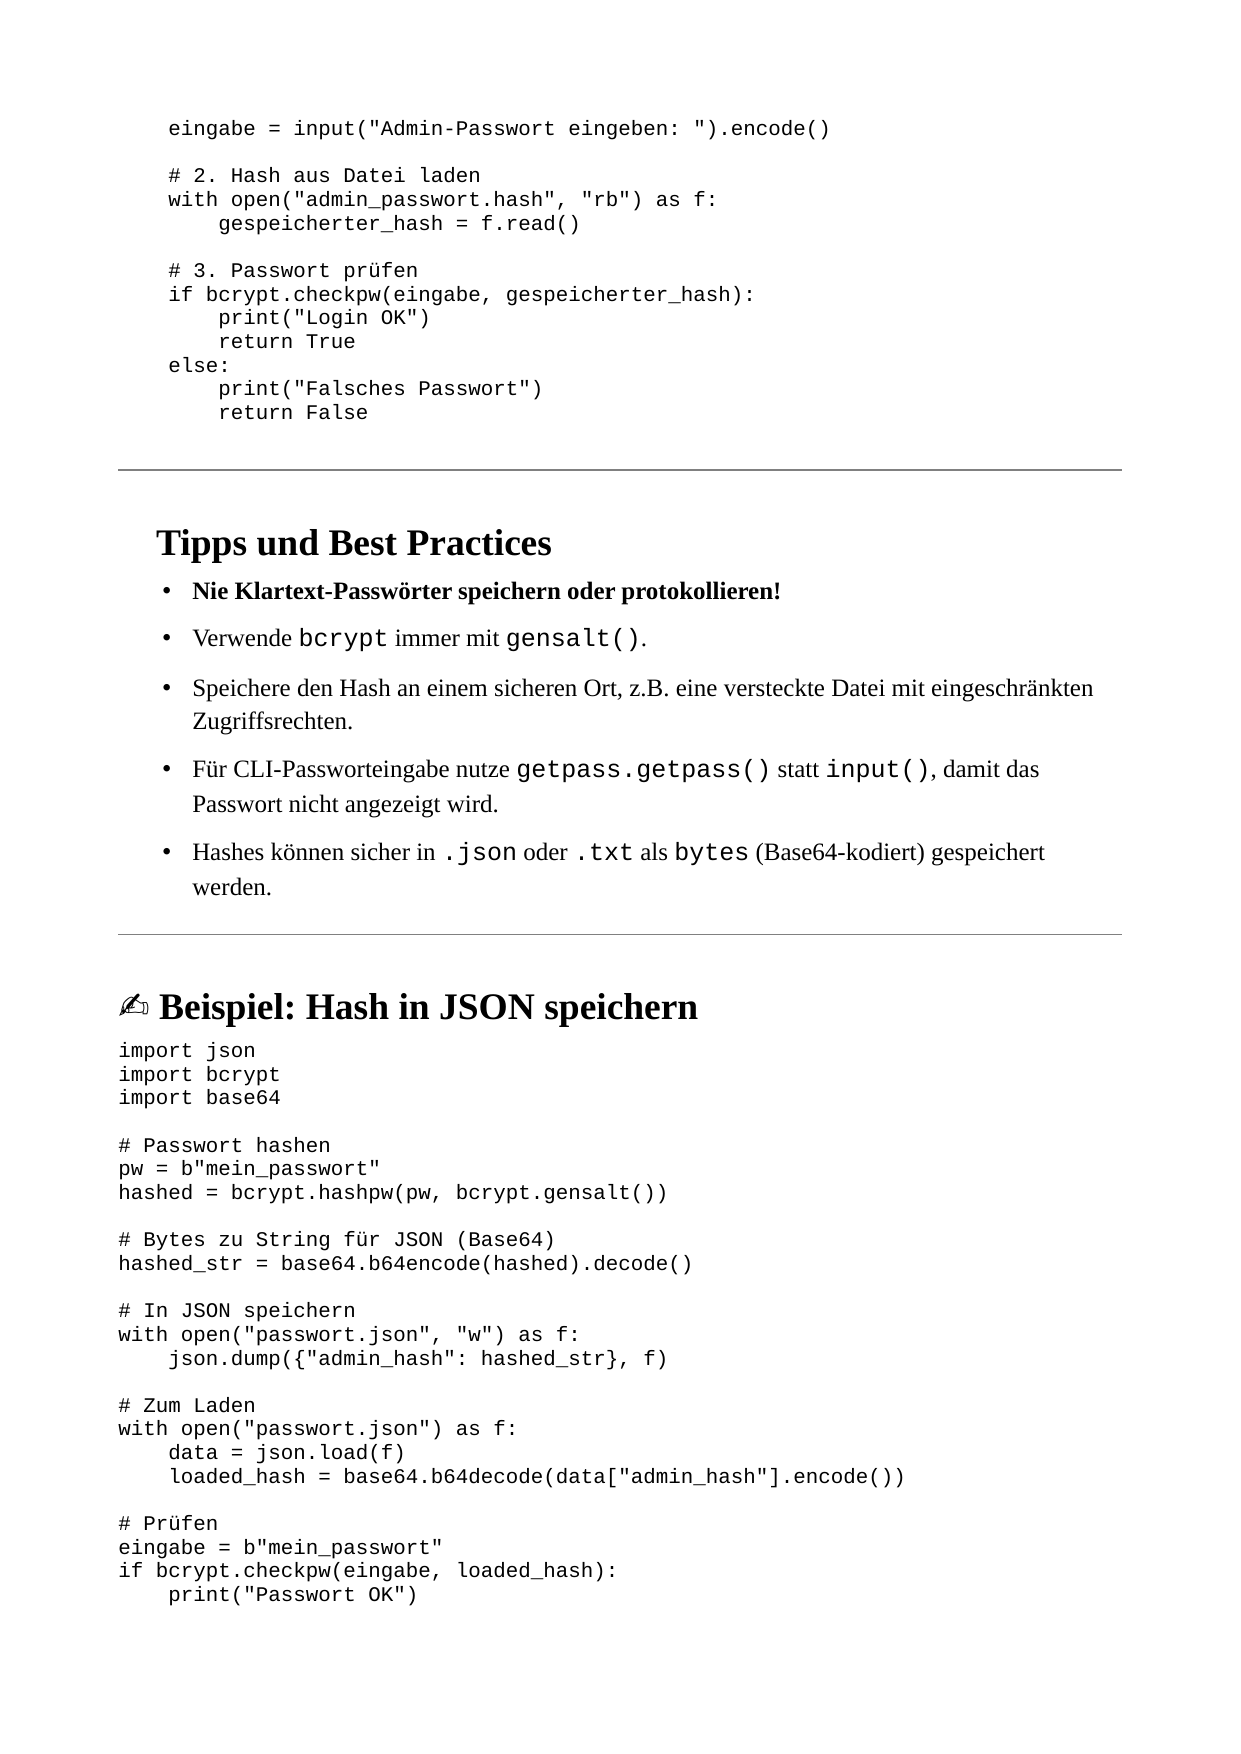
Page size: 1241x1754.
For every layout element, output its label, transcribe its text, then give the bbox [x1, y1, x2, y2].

text import base64 [118, 1087, 1122, 1111]
text gespeicherter_hash = f.read() [118, 213, 1122, 236]
text return True [118, 331, 1122, 354]
list Hashes können sicher in .json oder .txt als bytes (Base64-kodiert) gespeichert werden. [162, 837, 1122, 901]
text print("Falsches Passwort") [118, 378, 1122, 402]
text data = json.load(f) [118, 1442, 1122, 1466]
text import json [118, 1040, 1122, 1064]
list Für CLI-Passworteingabe nutze getpass.getpass() statt input(), damit das Passwort nicht angezeigt wird. [162, 754, 1122, 818]
text loaded_hash = base64.b64decode(data["admin_hash"].encode()) [118, 1466, 1122, 1489]
text with open("passwort.json") as f: [118, 1418, 1122, 1442]
subtitle ✍️ Beispiel: Hash in JSON speichern [118, 984, 1122, 1028]
text with open("admin_passwort.hash", "rb") as f: [118, 189, 1122, 213]
text with open("passwort.json", "w") as f: [118, 1324, 1122, 1347]
list Nie Klartext-Passwörter speichern oder protokollieren! [162, 576, 1122, 604]
text # Prüfen [118, 1513, 1122, 1537]
text json.dump({"admin_hash": hashed_str}, f) [118, 1347, 1122, 1371]
text return False [118, 402, 1122, 426]
text # 2. Hash aus Datei laden [118, 165, 1122, 189]
list Speichere den Hash an einem sicheren Ort, z.B. eine versteckte Datei mit eingeschränkten Zugriffsrechten. [162, 673, 1122, 735]
text print("Login OK") [118, 307, 1122, 331]
text hashed = bcrypt.hashpw(pw, bcrypt.gensalt()) [118, 1182, 1122, 1206]
text if bcrypt.checkpw(eingabe, loaded_hash): [118, 1560, 1122, 1584]
text # Zum Laden [118, 1395, 1122, 1418]
text # 3. Passwort prüfen [118, 260, 1122, 284]
subtitle 💡 Tipps und Best Practices [118, 520, 1122, 563]
text hashed_str = base64.b64encode(hashed).decode() [118, 1253, 1122, 1277]
text pw = b"mein_passwort" [118, 1158, 1122, 1182]
text # Bytes zu String für JSON (Base64) [118, 1229, 1122, 1253]
text if bcrypt.checkpw(eingabe, gespeicherter_hash): [118, 284, 1122, 307]
text else: [118, 354, 1122, 378]
text eingabe = input("Admin-Passwort eingeben: ").encode() [118, 118, 1122, 142]
list Verwende bcrypt immer mit gensalt(). [162, 623, 1122, 654]
text print("Passwort OK") [118, 1584, 1122, 1608]
text # In JSON speichern [118, 1300, 1122, 1324]
text import bcrypt [118, 1064, 1122, 1087]
text # Passwort hashen [118, 1135, 1122, 1158]
text eingabe = b"mein_passwort" [118, 1537, 1122, 1560]
